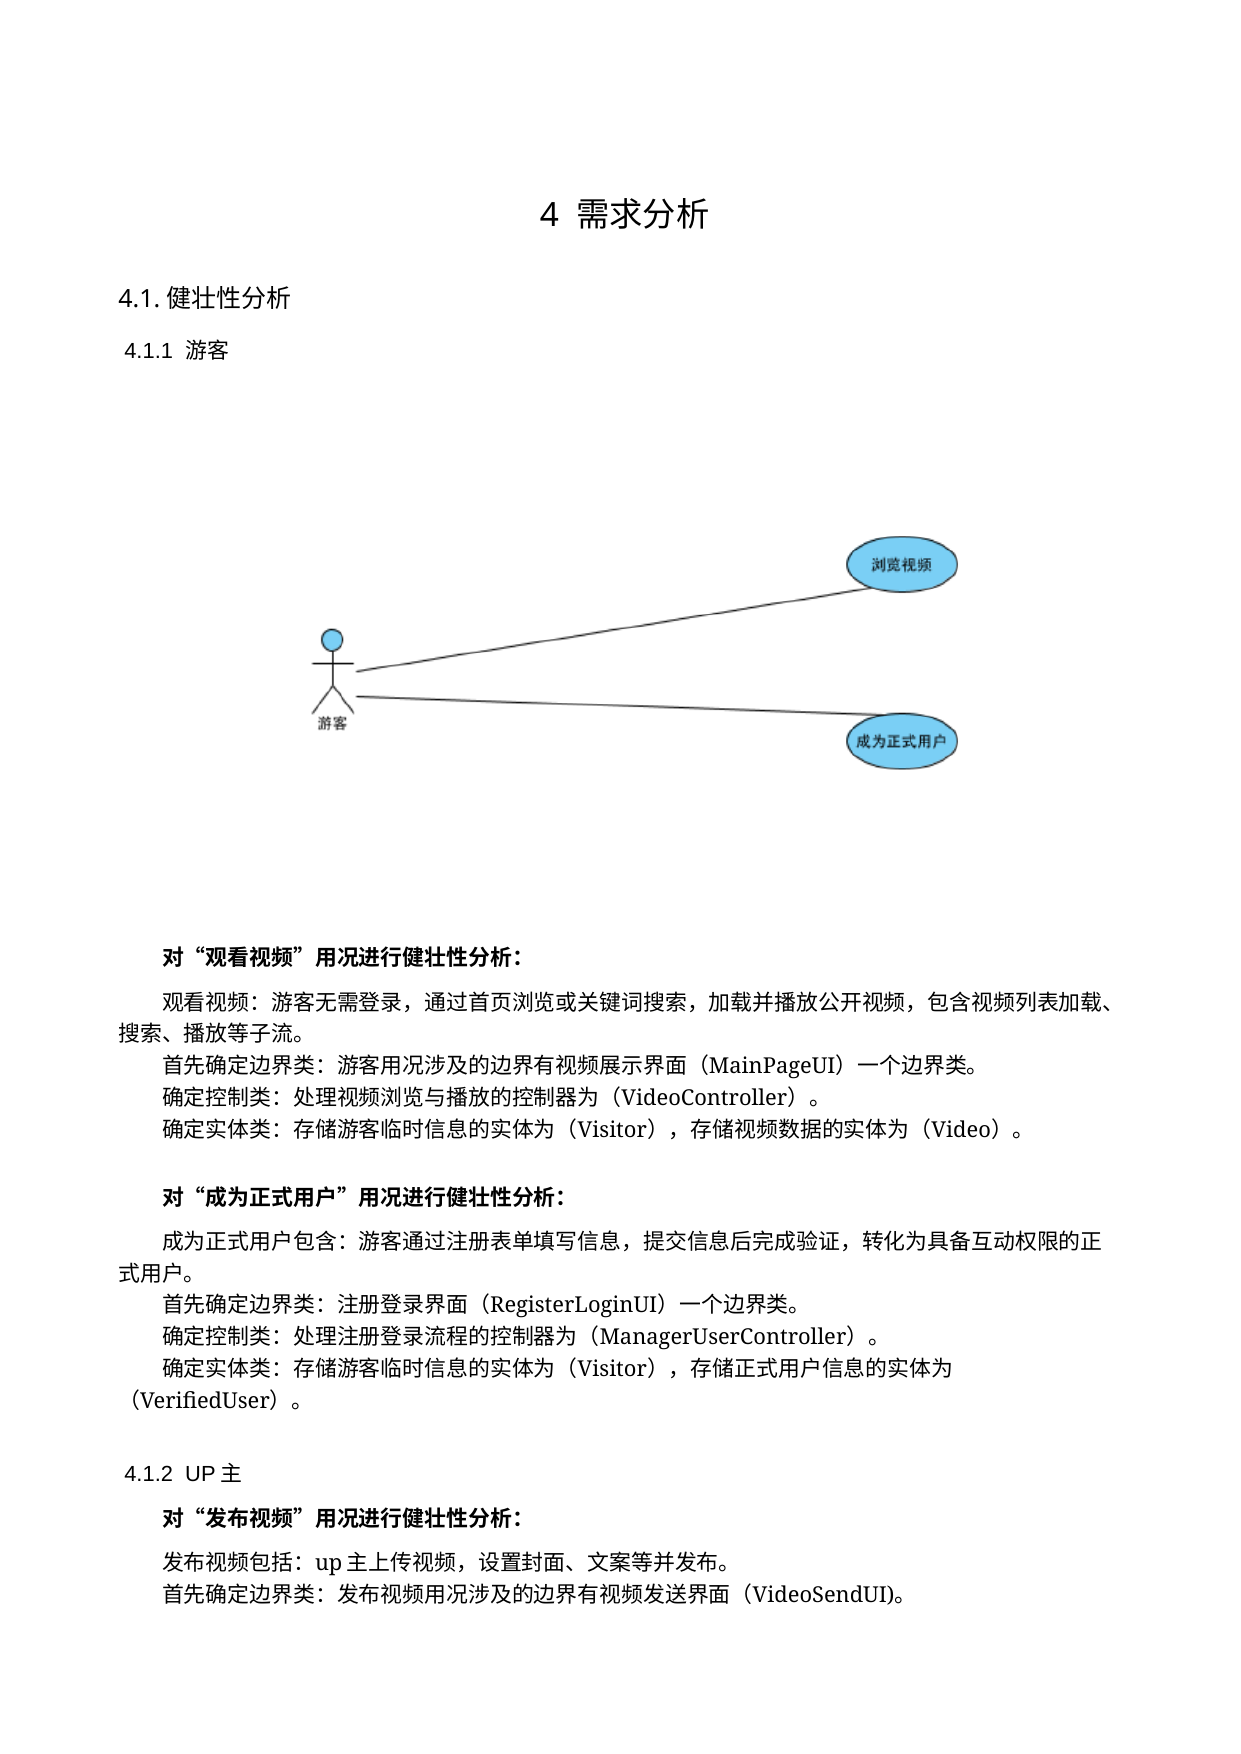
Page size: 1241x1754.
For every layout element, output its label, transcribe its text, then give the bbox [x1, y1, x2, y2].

text 对“发布视频”用况进行健壮性分析： [118, 1501, 1122, 1532]
text 首先确定边界类：游客用况涉及的边界有视频展示界面（MainPageUI）一个边界类。 [118, 1048, 1122, 1080]
text 确定控制类：处理注册登录流程的控制器为（ManagerUserController）。 [118, 1319, 1122, 1351]
picture [121, 371, 1119, 922]
text 对“观看视频”用况进行健壮性分析： [118, 378, 1122, 972]
text 观看视频：游客无需登录，通过首页浏览或关键词搜索，加载并播放公开视频，包含视频列表加载、搜索、播放等子流。 [118, 985, 1122, 1048]
text 首先确定边界类：注册登录界面（RegisterLoginUI）一个边界类。 [118, 1287, 1122, 1319]
text 确定实体类：存储游客临时信息的实体为（Visitor），存储视频数据的实体为（Video）。 [118, 1112, 1122, 1143]
subtitle 健壮性分析 [118, 278, 1122, 314]
text 确定实体类：存储游客临时信息的实体为（Visitor），存储正式用户信息的实体为（VerifiedUser）。 [118, 1351, 1122, 1414]
text 确定控制类：处理视频浏览与播放的控制器为（VideoController）。 [118, 1080, 1122, 1112]
subtitle 游客 [118, 333, 1122, 365]
subtitle 需求分析 [118, 188, 1122, 236]
subtitle UP主 [118, 1456, 1122, 1488]
text 成为正式用户包含：游客通过注册表单填写信息，提交信息后完成验证，转化为具备互动权限的正式用户。 [118, 1224, 1122, 1287]
text 发布视频包括：up主上传视频，设置封面、文案等并发布。 [118, 1545, 1122, 1577]
text 对“成为正式用户”用况进行健壮性分析： [118, 1180, 1122, 1211]
text 首先确定边界类：发布视频用况涉及的边界有视频发送界面（VideoSendUI)。 [118, 1577, 1122, 1608]
